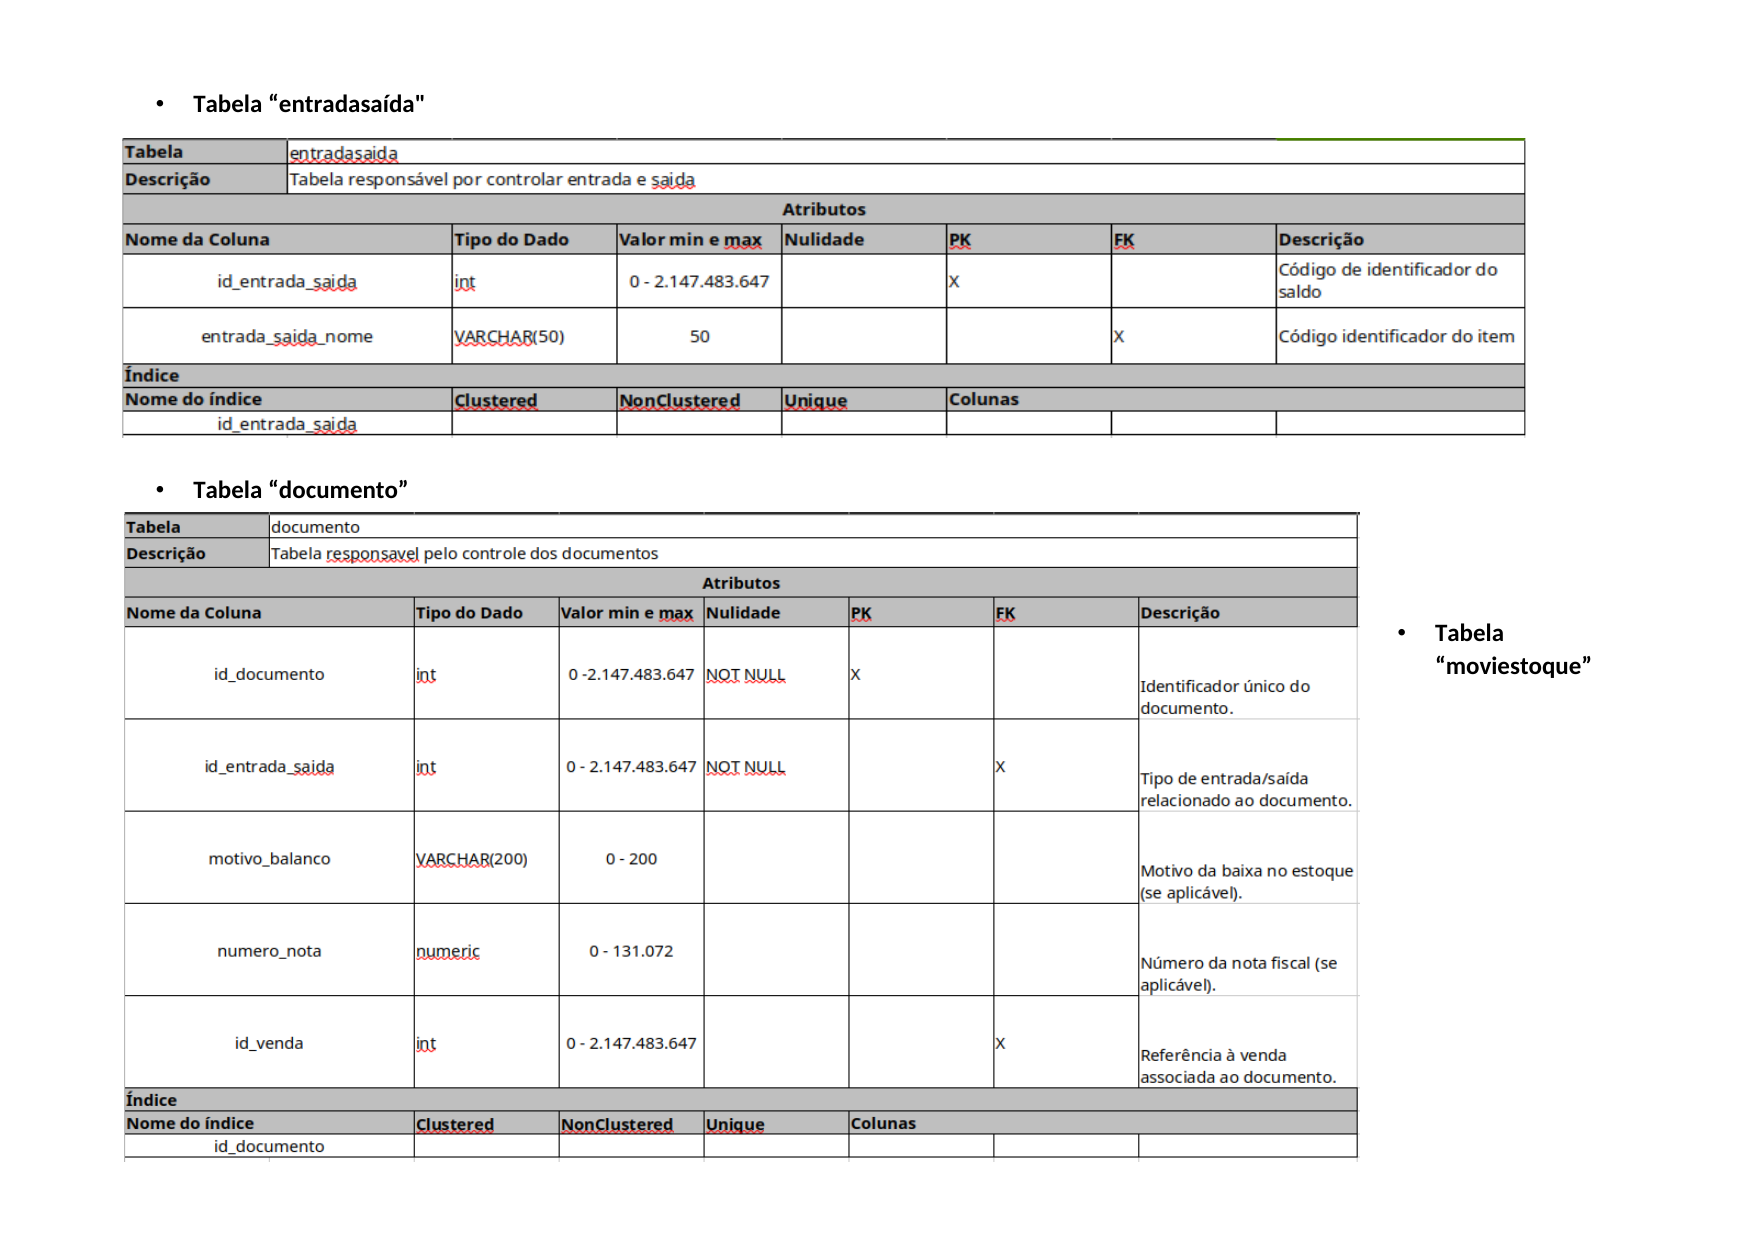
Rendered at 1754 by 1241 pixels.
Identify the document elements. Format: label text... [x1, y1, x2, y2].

list Tabela “entradasaída" [156, 88, 1606, 119]
picture [122, 138, 1526, 438]
list Tabela “moviestoque” [1360, 618, 1606, 681]
list Tabela “documento” [156, 474, 1606, 505]
picture [124, 512, 1360, 1162]
